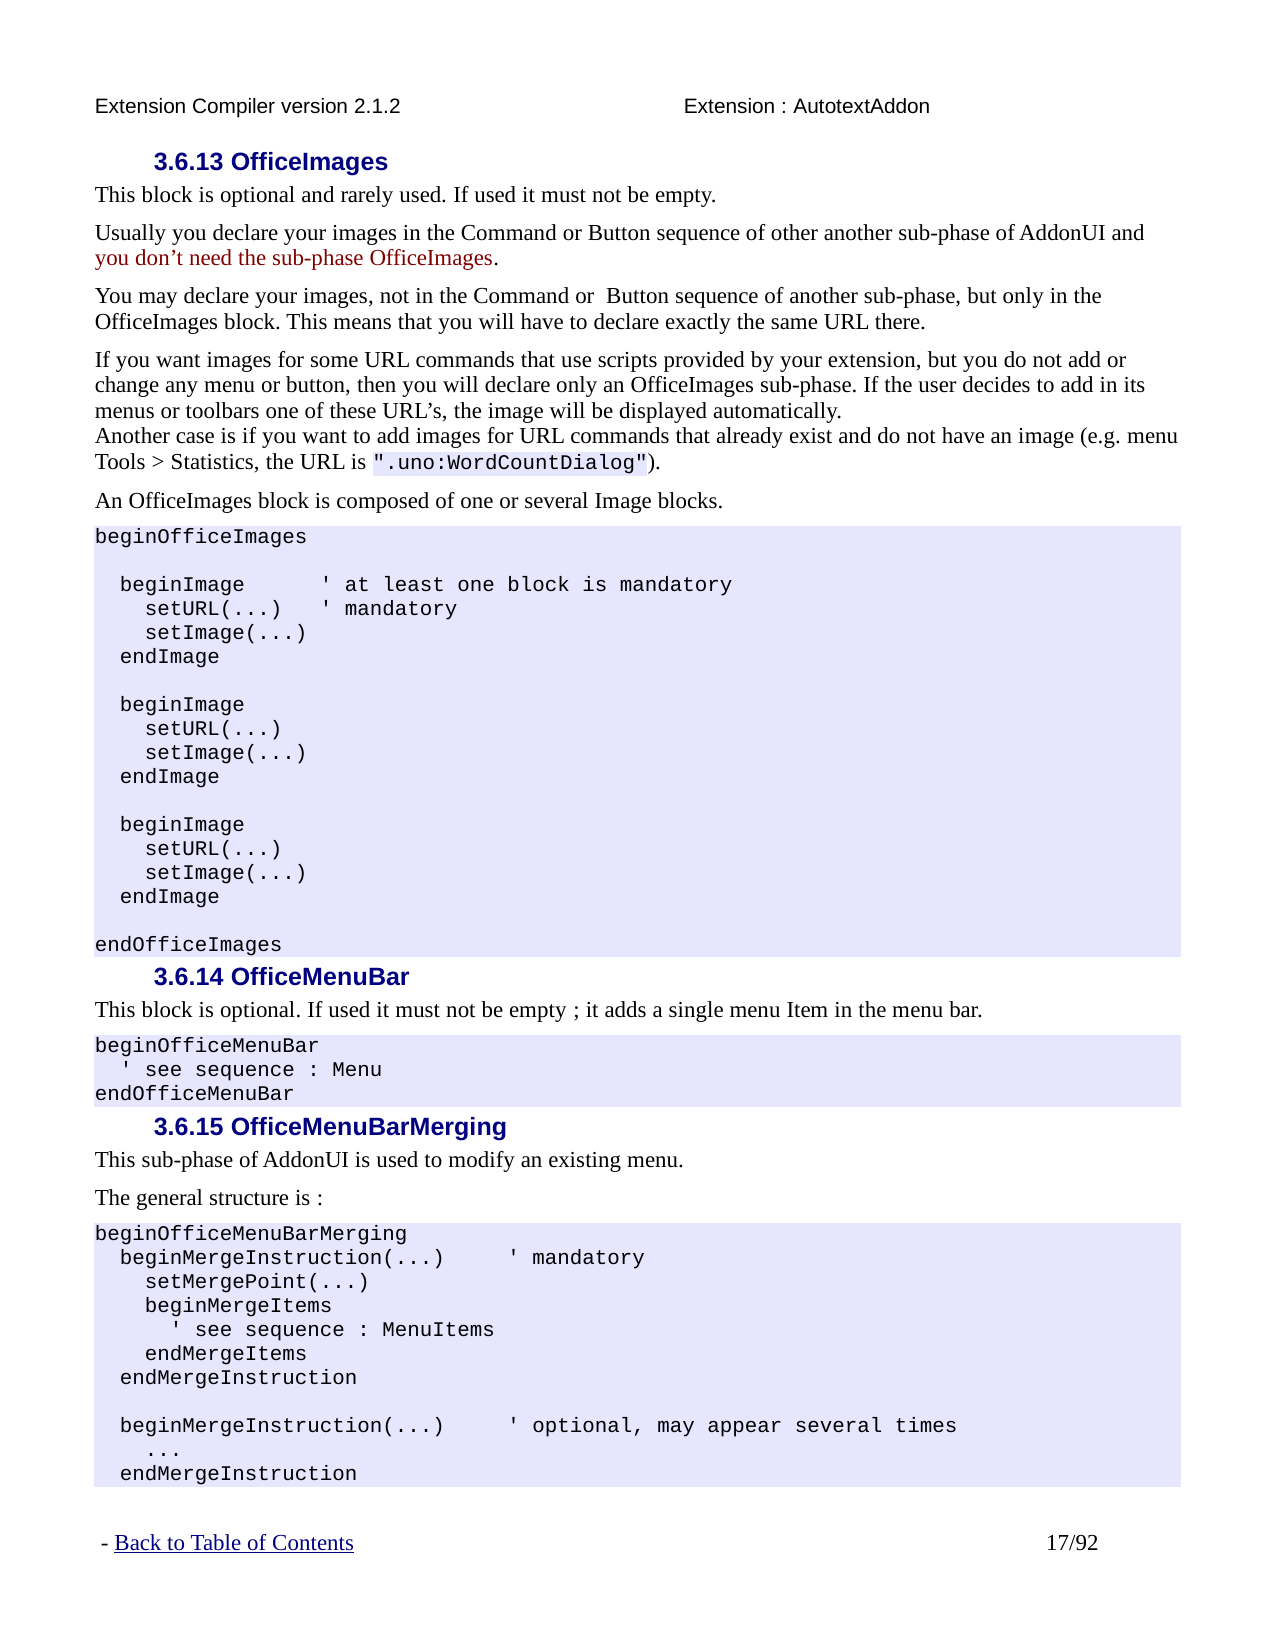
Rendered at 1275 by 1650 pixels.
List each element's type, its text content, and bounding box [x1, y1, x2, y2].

text endImage [94, 766, 1181, 790]
text An OfficeImages block is composed of one or several Image blocks. [94, 488, 1181, 514]
text setImage(...) [94, 742, 1181, 766]
text endOfficeMenuBar [94, 1083, 1181, 1107]
text beginImage ' at least one block is mandatory [94, 574, 1181, 598]
text beginMergeInstruction(...) ' optional, may appear several times [94, 1415, 1181, 1439]
text The general structure is : [94, 1185, 1181, 1211]
text If you want images for some URL commands that use scripts provided by your extension, but you do not add or change any menu or button, then you will declare only an OfficeImages sub-phase. If the user decides to add in its menus or toolbars one of these URL’s, the image will be displayed automatically. Another case is if you want to add images for URL commands that already exist and do not have an image (e.g. menu Tools > Statistics, the URL is ".uno:WordCountDialog"). [94, 347, 1181, 476]
text This block is optional. If used it must not be empty ; it adds a single menu Item in the menu bar. [94, 997, 1181, 1023]
text ' see sequence : MenuItems [94, 1319, 1181, 1343]
text ' see sequence : Menu [94, 1059, 1181, 1083]
text endImage [94, 646, 1181, 670]
text setURL(...) ' mandatory [94, 598, 1181, 622]
text You may declare your images, not in the Command or Button sequence of another sub-phase, but only in the OfficeImages block. This means that you will have to declare exactly the same URL there. [94, 283, 1181, 334]
text setURL(...) [94, 718, 1181, 742]
text beginMergeInstruction(...) ' mandatory [94, 1247, 1181, 1271]
text endImage [94, 886, 1181, 909]
text Usually you declare your images in the Command or Button sequence of other another sub-phase of AddonUI and you don’t need the sub-phase OfficeImages. [94, 219, 1181, 271]
subtitle OfficeMenuBarMerging [153, 1113, 1181, 1141]
text endMergeItems [94, 1343, 1181, 1367]
text setMergePoint(...) [94, 1271, 1181, 1295]
text This sub-phase of AddonUI is used to modify an existing menu. [94, 1147, 1181, 1173]
text beginImage [94, 814, 1181, 838]
subtitle OfficeImages [153, 147, 1181, 176]
text beginImage [94, 694, 1181, 718]
text beginOfficeMenuBar [94, 1035, 1181, 1059]
text setImage(...) [94, 622, 1181, 646]
subtitle OfficeMenuBar [153, 963, 1181, 991]
text ... [94, 1439, 1181, 1463]
text setImage(...) [94, 862, 1181, 886]
text beginMergeItems [94, 1295, 1181, 1319]
text This block is optional and rarely used. If used it must not be empty. [94, 181, 1181, 207]
text setURL(...) [94, 838, 1181, 862]
text endMergeInstruction [94, 1367, 1181, 1391]
text beginOfficeImages [94, 526, 1181, 550]
text endOfficeImages [94, 933, 1181, 957]
text beginOfficeMenuBarMerging [94, 1223, 1181, 1247]
text endMergeInstruction [94, 1463, 1181, 1487]
